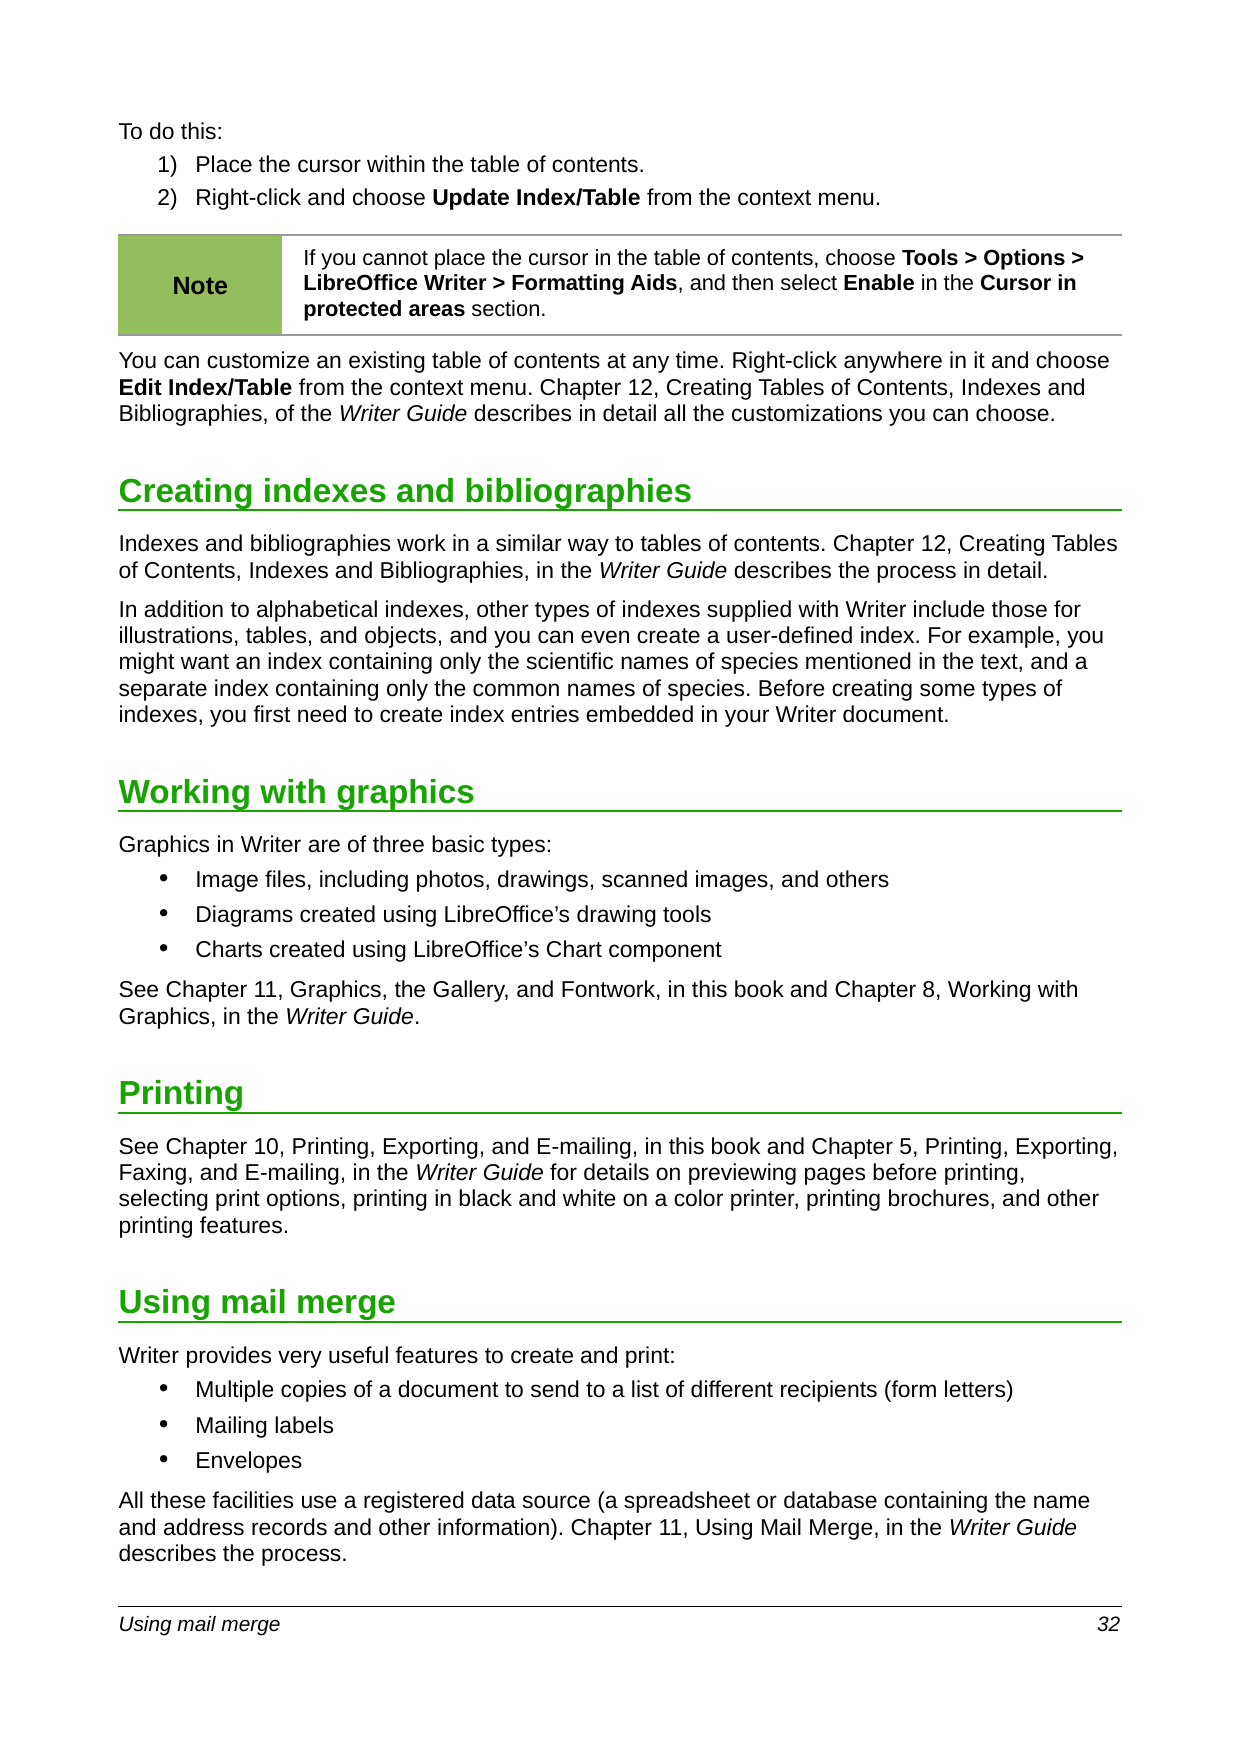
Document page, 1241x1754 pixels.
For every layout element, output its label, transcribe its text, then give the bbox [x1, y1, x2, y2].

table_header Note [118, 236, 282, 334]
list Envelopes [156, 1446, 1122, 1475]
list To do this: [118, 118, 1122, 145]
text You can customize an existing table of contents at any time. Right-click anywhere in it and choose Edit Index/Table from the context menu. Chapter 12, Creating Tables of Contents, Indexes and Bibliographies, of the Writer Guide describes in detail all the customizations you can choose. [118, 347, 1122, 427]
text All these facilities use a registered data source (a spreadsheet or database containing the name and address records and other information). Chapter 11, Using Mail Merge, in the Writer Guide describes the process. [118, 1487, 1122, 1566]
list Image files, including photos, drawings, scanned images, and others [156, 864, 1122, 893]
text See Chapter 10, Printing, Exporting, and E‑mailing, in this book and Chapter 5, Printing, Exporting, Faxing, and E‑mailing, in the Writer Guide for details on previewing pages before printing, selecting print options, printing in black and white on a color printer, printing brochures, and other printing features. [118, 1133, 1122, 1238]
list Charts created using LibreOffice’s Chart component [156, 935, 1122, 964]
list Right-click and choose Update Index/Table from the context menu. [177, 184, 1122, 210]
text Indexes and bibliographies work in a similar way to tables of contents. Chapter 12, Creating Tables of Contents, Indexes and Bibliographies, in the Writer Guide describes the process in detail. [118, 530, 1122, 583]
subtitle Working with graphics [118, 772, 1122, 810]
list Diagrams created using LibreOffice’s drawing tools [156, 899, 1122, 928]
list Place the cursor within the table of contents. [177, 151, 1122, 177]
list Writer provides very useful features to create and print: [118, 1342, 1122, 1368]
text In addition to alphabetical indexes, other types of indexes supplied with Writer include those for illustrations, tables, and objects, and you can even create a user-defined index. For example, you might want an index containing only the scientific names of species mentioned in the text, and a separate index containing only the common names of species. Before creating some types of indexes, you first need to create index entries embedded in your Writer document. [118, 596, 1122, 727]
text See Chapter 11, Graphics, the Gallery, and Fontwork, in this book and Chapter 8, Working with Graphics, in the Writer Guide. [118, 976, 1122, 1029]
subtitle Using mail merge [118, 1282, 1122, 1321]
list Multiple copies of a document to send to a list of different recipients (form letters) [156, 1375, 1122, 1404]
list Graphics in Writer are of three basic types: [118, 831, 1122, 857]
list Mailing labels [156, 1410, 1122, 1439]
subtitle Creating indexes and bibliographies [118, 471, 1122, 509]
subtitle Printing [118, 1073, 1122, 1112]
table_header If you cannot place the cursor in the table of contents, choose Tools > Options > LibreOffice Writer > Formatting Aids, and then select Enable in the Cursor in protected areas section. [282, 236, 1122, 334]
